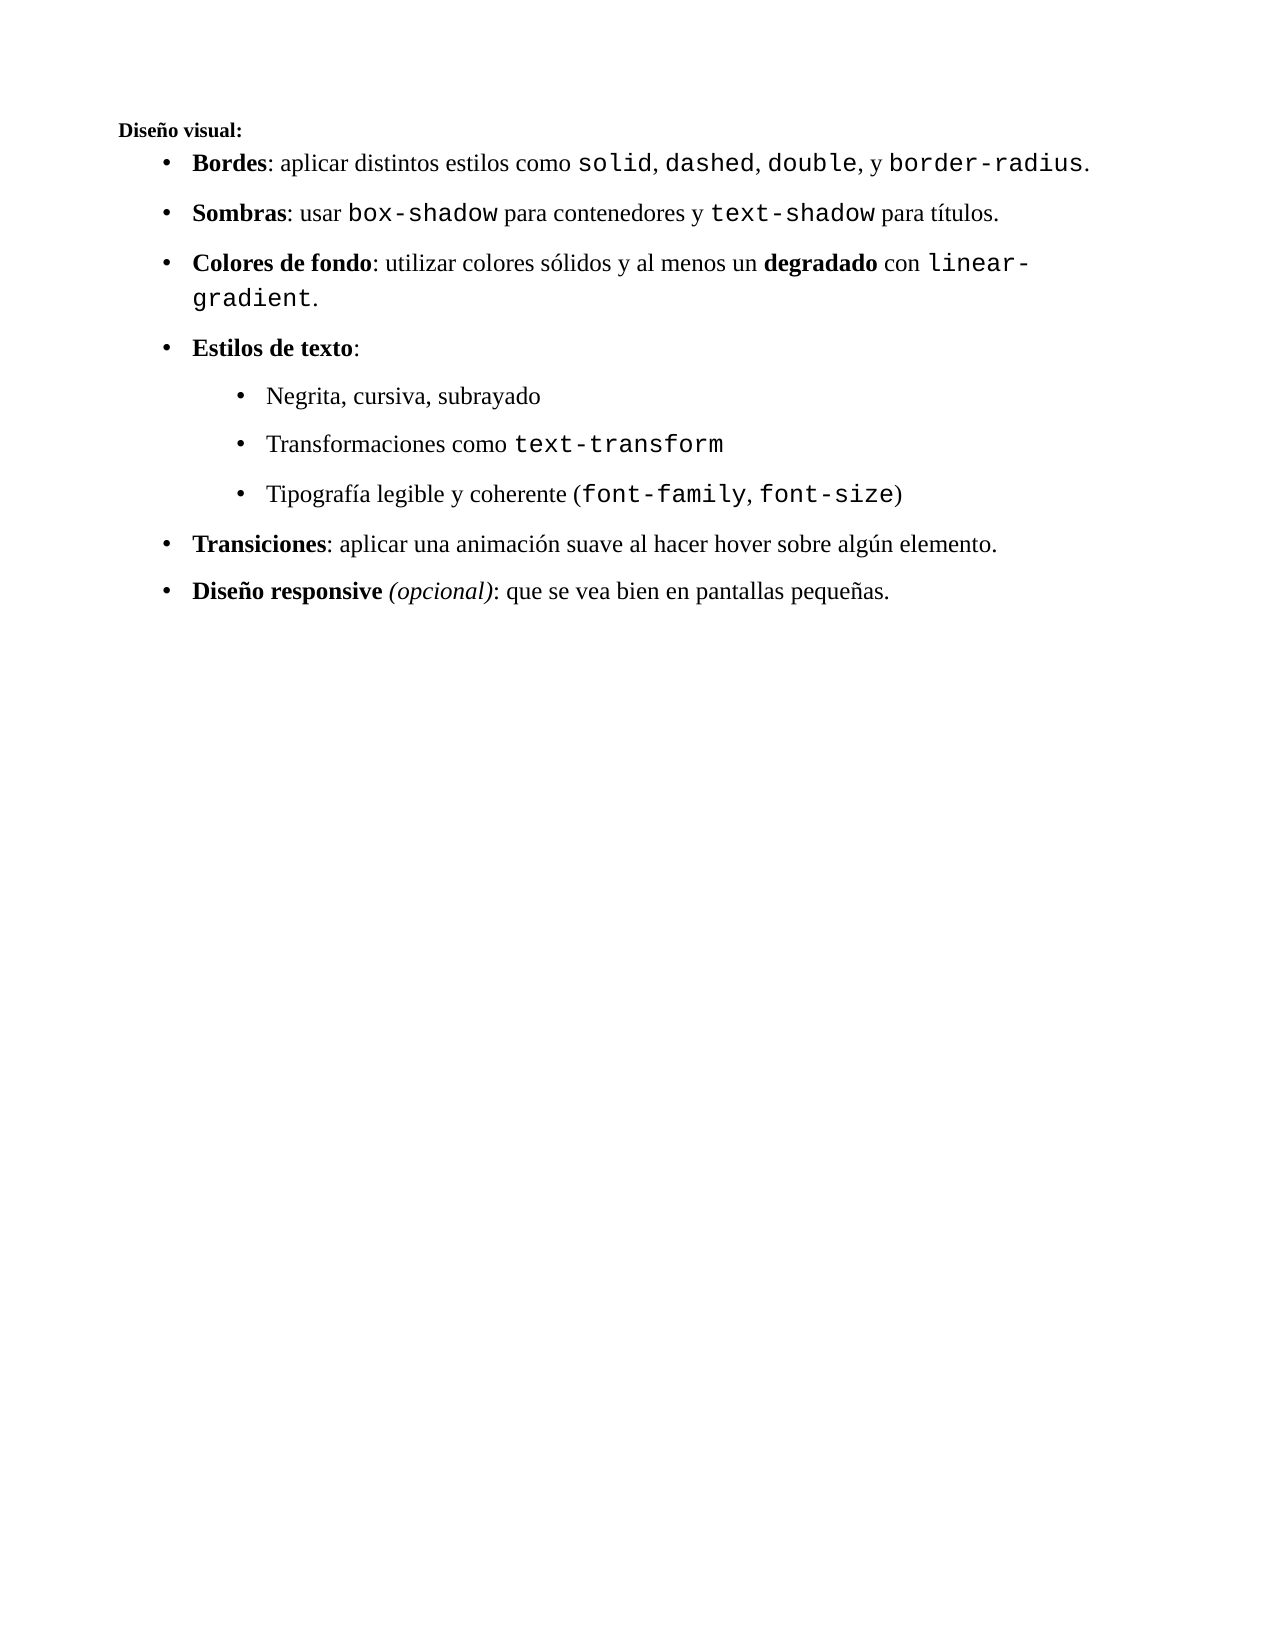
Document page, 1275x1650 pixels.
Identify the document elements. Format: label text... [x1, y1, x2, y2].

list Sombras: usar box-shadow para contenedores y text-shadow para títulos. [162, 198, 1157, 229]
subtitle Diseño visual: [118, 118, 1157, 142]
list Negrita, cursiva, subrayado [236, 381, 1157, 410]
list Diseño responsive (opcional): que se vea bien en pantallas pequeñas. [162, 576, 1157, 605]
list Estilos de texto: [162, 333, 1157, 362]
list Bordes: aplicar distintos estilos como solid, dashed, double, y border-radius. [162, 148, 1157, 179]
list Transformaciones como text-transform [236, 429, 1157, 459]
list Tipografía legible y coherente (font-family, font-size) [236, 479, 1157, 509]
list Transiciones: aplicar una animación suave al hacer hover sobre algún elemento. [162, 529, 1157, 557]
list Colores de fondo: utilizar colores sólidos y al menos un degradado con linear-gradient. [162, 248, 1157, 314]
